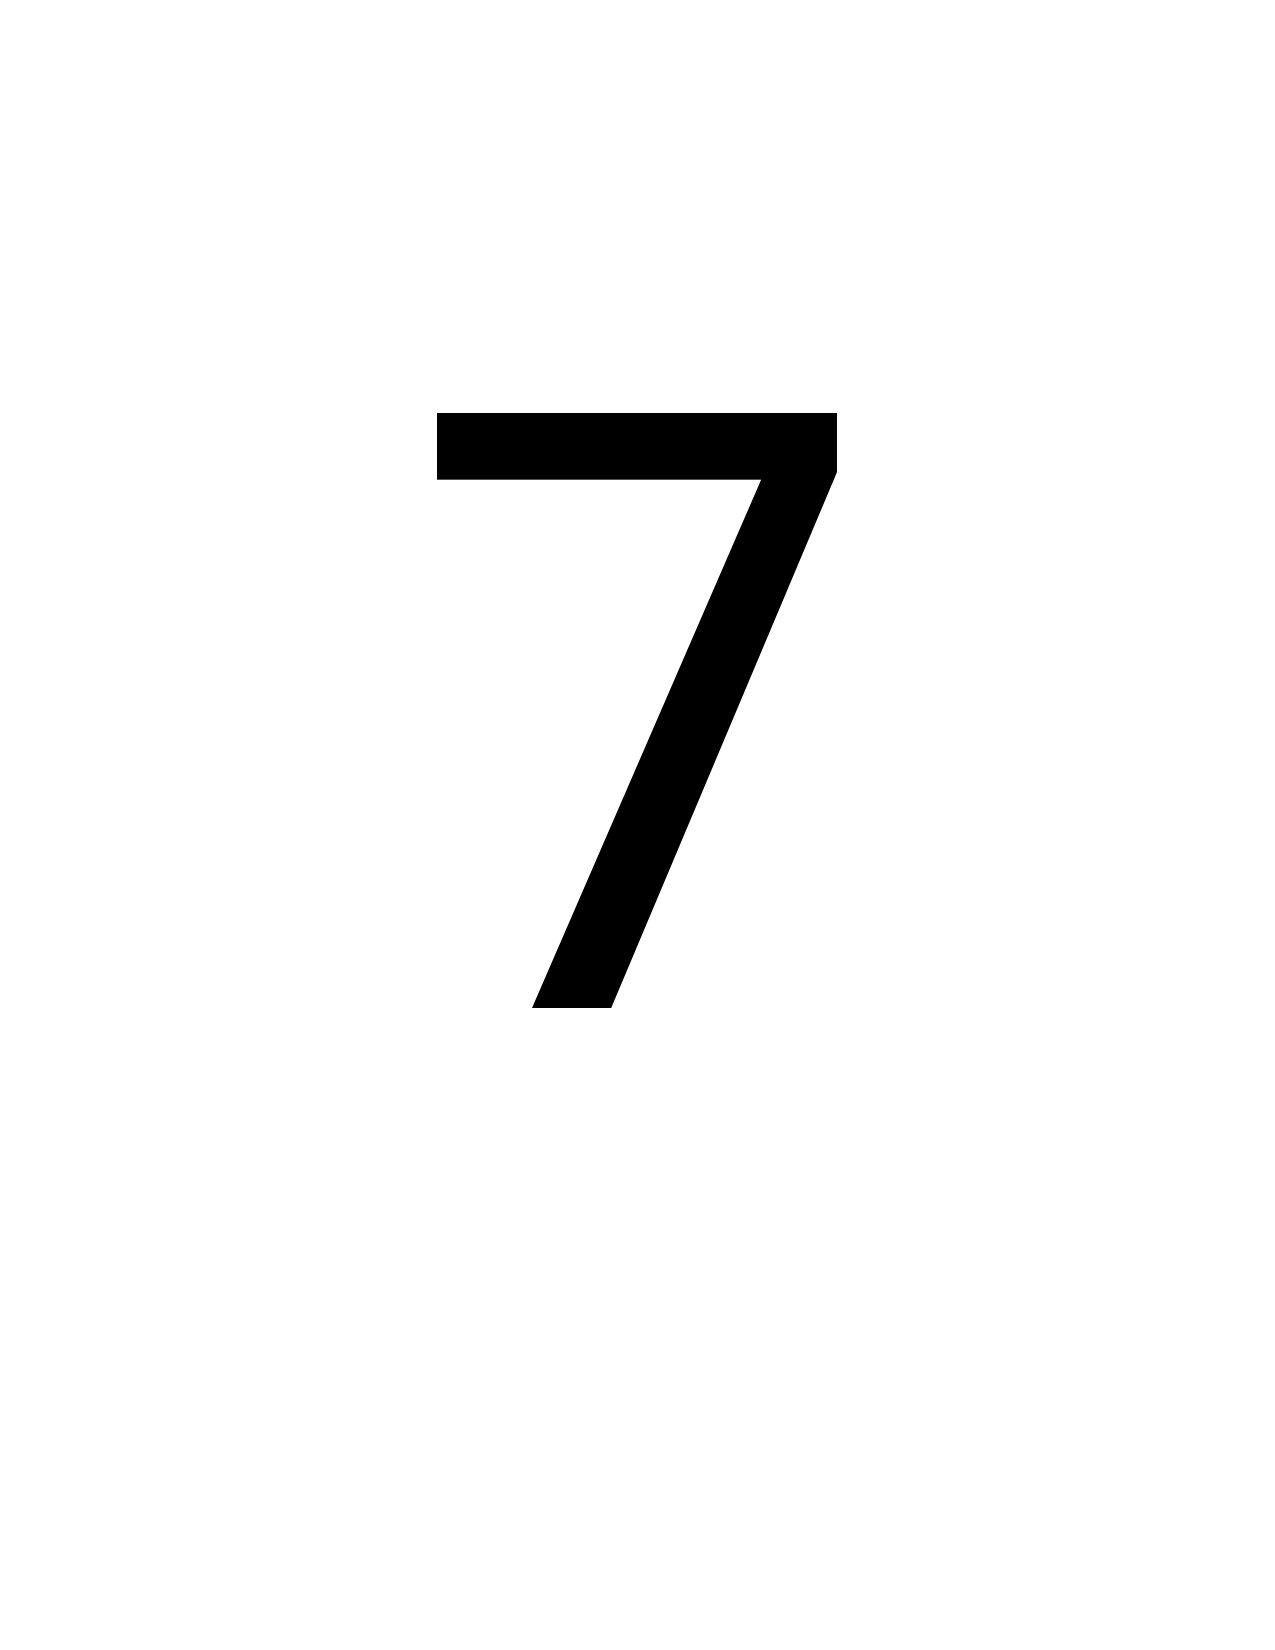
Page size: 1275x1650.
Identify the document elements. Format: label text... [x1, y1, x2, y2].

text 7 [118, 118, 1157, 1253]
